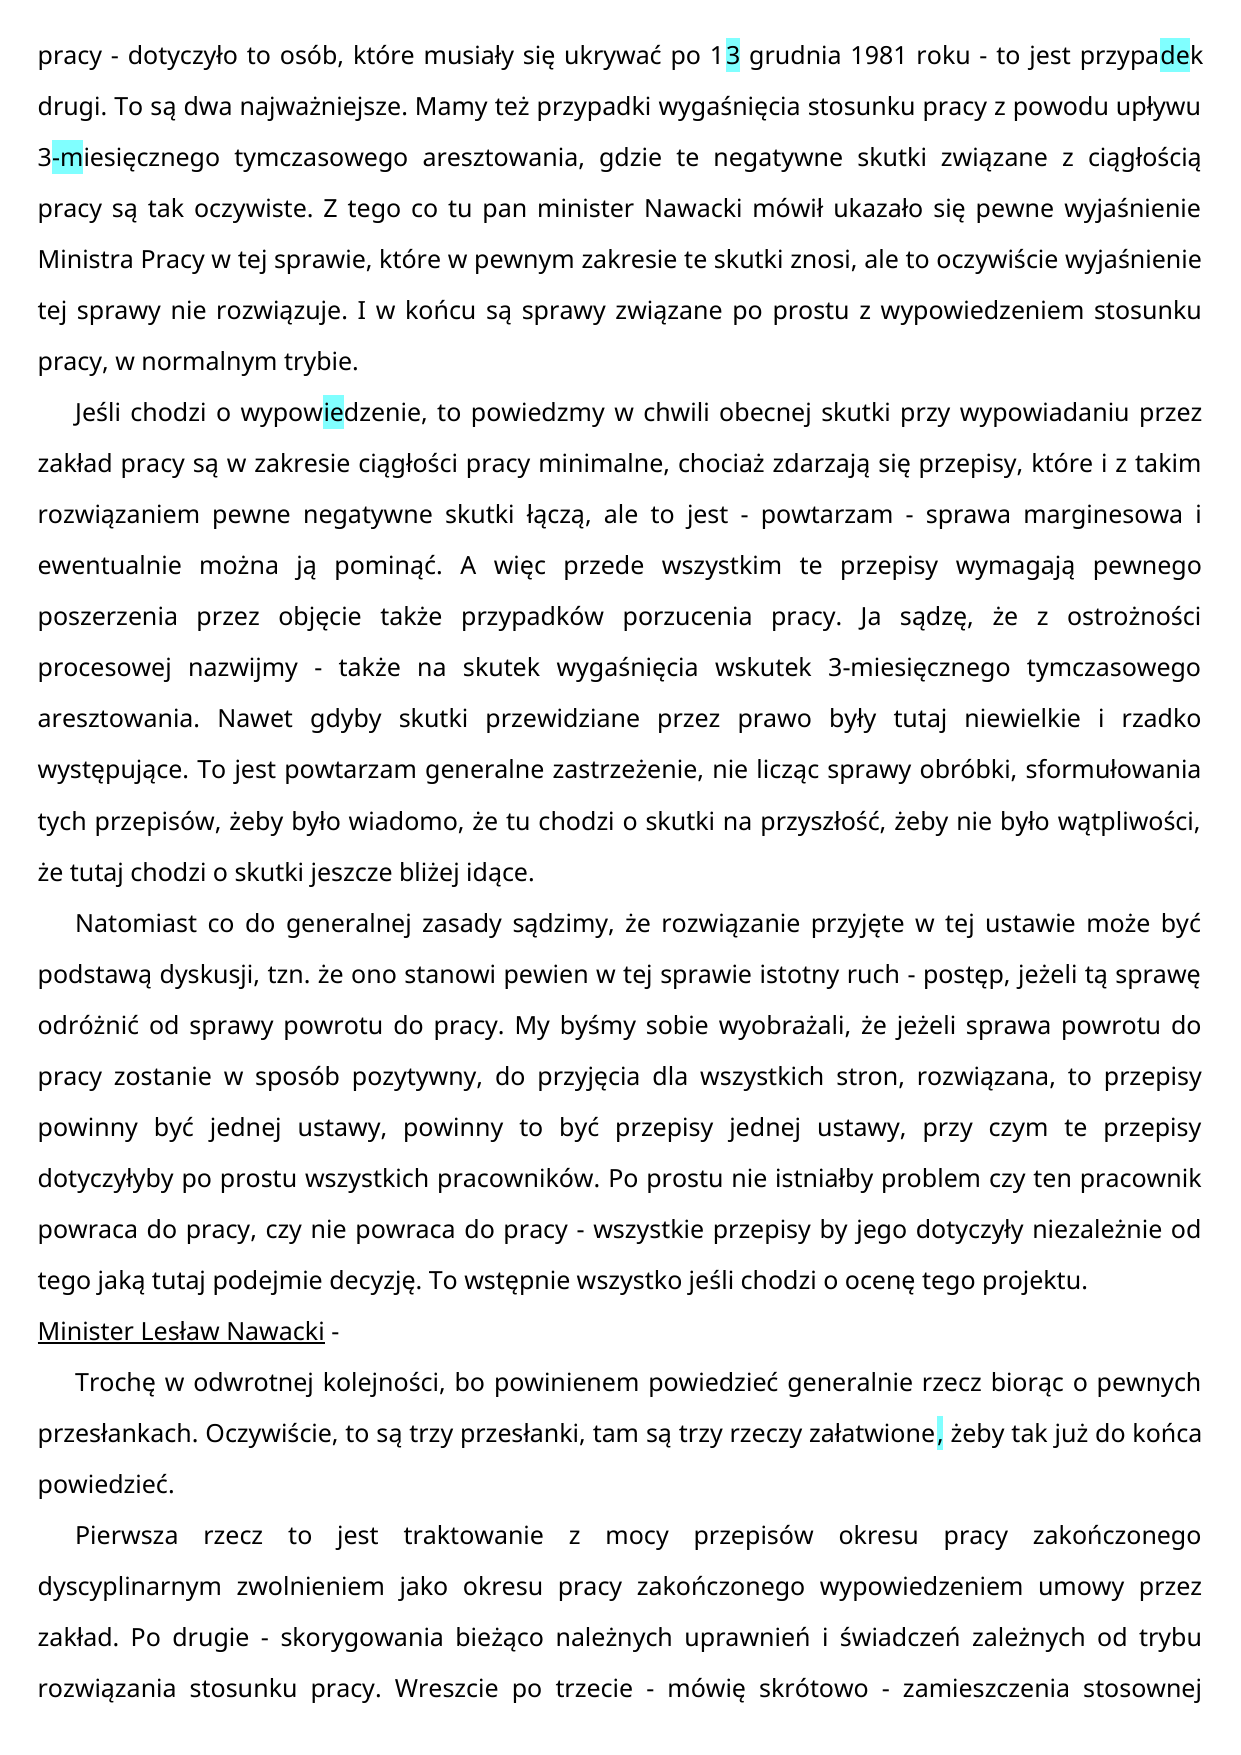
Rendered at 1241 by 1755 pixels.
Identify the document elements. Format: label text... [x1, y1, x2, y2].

text Jeśli chodzi o wypowiedzenie, to powiedzmy w chwili obecnej skutki przy wypowiadaniu przez zakład pracy są w zakresie ciągłości pracy minimalne, chociaż zdarzają się przepisy, które i z takim rozwiązaniem pewne negatywne skutki łączą, ale to jest - powtarzam - sprawa marginesowa i ewentualnie można ją pominąć. A więc przede wszystkim te przepisy wymagają pewnego poszerzenia przez objęcie także przypadków porzucenia pracy. Ja sądzę, że z ostrożności procesowej nazwijmy - także na skutek wygaśnięcia wskutek 3-miesięcznego tymczasowego aresztowania. Nawet gdyby skutki przewidziane przez prawo były tutaj niewielkie i rzadko występujące. To jest powtarzam generalne zastrzeżenie, nie licząc sprawy obróbki, sformułowania tych przepisów, żeby było wiadomo, że tu chodzi o skutki na przyszłość, żeby nie było wątpliwości, że tutaj chodzi o skutki jeszcze bliżej idące. [37, 395, 1203, 888]
text Minister Lesław Nawacki - [37, 1313, 1203, 1348]
text Natomiast co do generalnej zasady sądzimy, że rozwiązanie przyjęte w tej ustawie może być podstawą dyskusji, tzn. że ono stanowi pewien w tej sprawie istotny ruch - postęp, jeżeli tą sprawę odróżnić od sprawy powrotu do pracy. My byśmy sobie wyobrażali, że jeżeli sprawa powrotu do pracy zostanie w sposób pozytywny, do przyjęcia dla wszystkich stron, rozwiązana, to przepisy powinny być jednej ustawy, powinny to być przepisy jednej ustawy, przy czym te przepisy dotyczyłyby po prostu wszystkich pracowników. Po prostu nie istniałby problem czy ten pracownik powraca do pracy, czy nie powraca do pracy - wszystkie przepisy by jego dotyczyły niezależnie od tego jaką tutaj podejmie decyzję. To wstępnie wszystko jeśli chodzi o ocenę tego projektu. [37, 905, 1203, 1297]
text Pierwsza rzecz to jest traktowanie z mocy przepisów okresu pracy zakończonego dyscyplinarnym zwolnieniem jako okresu pracy zakończonego wypowiedzeniem umowy przez zakład. Po drugie - skorygowania bieżąco należnych uprawnień i świadczeń zależnych od trybu rozwiązania stosunku pracy. Wreszcie po trzecie - mówię skrótowo - zamieszczenia stosownej [37, 1518, 1203, 1705]
text pracy - dotyczyło to osób, które musiały się ukrywać po 13 grudnia 1981 roku - to jest przypadek drugi. To są dwa najważniejsze. Mamy też przypadki wygaśnięcia stosunku pracy z powodu upływu 3-miesięcznego tymczasowego aresztowania, gdzie te negatywne skutki związane z ciągłością pracy są tak oczywiste. Z tego co tu pan minister Nawacki mówił ukazało się pewne wyjaśnienie Ministra Pracy w tej sprawie, które w pewnym zakresie te skutki znosi, ale to oczywiście wyjaśnienie tej sprawy nie rozwiązuje. I w końcu są sprawy związane po prostu z wypowiedzeniem stosunku pracy, w normalnym trybie. [37, 37, 1203, 378]
text Trochę w odwrotnej kolejności, bo powinienem powiedzieć generalnie rzecz biorąc o pewnych przesłankach. Oczywiście, to są trzy przesłanki, tam są trzy rzeczy załatwione, żeby tak już do końca powiedzieć. [37, 1364, 1203, 1501]
